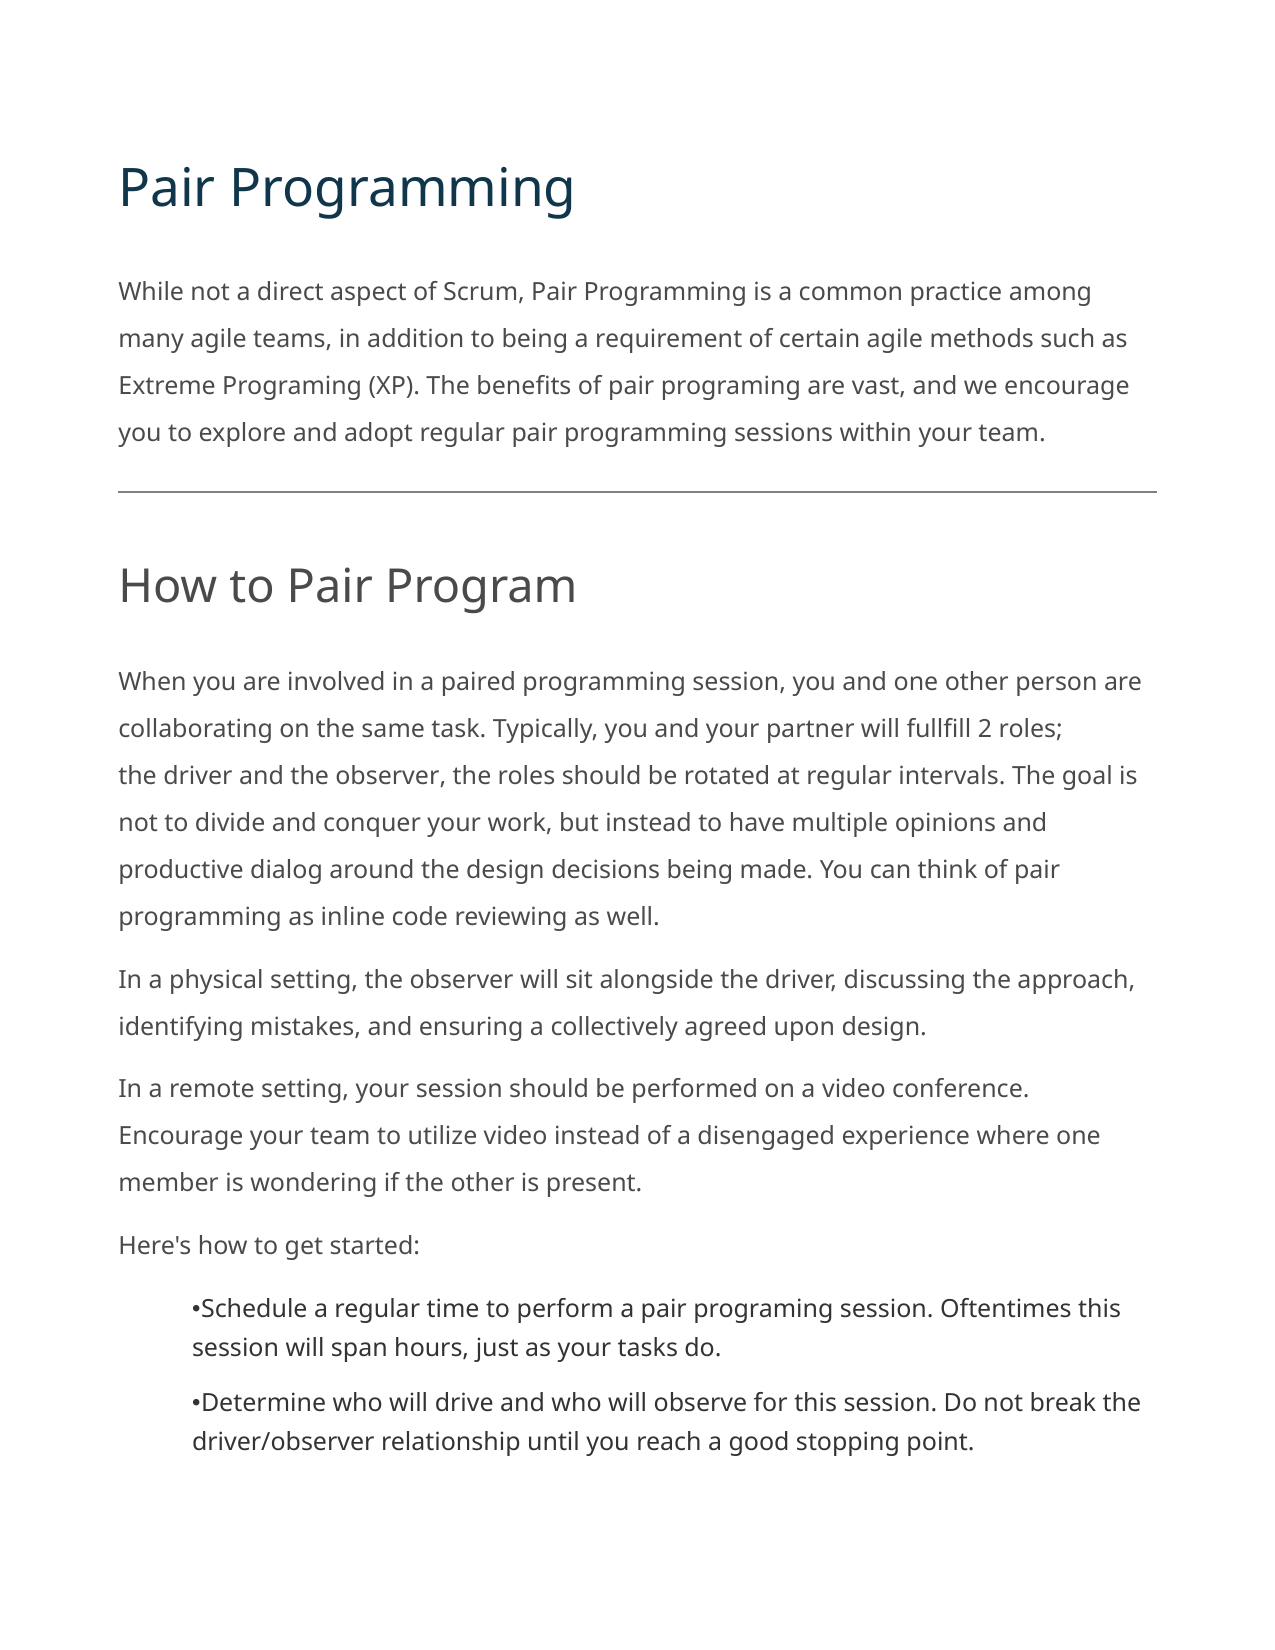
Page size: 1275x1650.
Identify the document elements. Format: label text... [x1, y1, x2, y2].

subtitle How to Pair Program [118, 553, 1157, 616]
text When you are involved in a paired programming session, you and one other person are collaborating on the same task. Typically, you and your partner will fullfill 2 roles; the driver and the observer, the roles should be rotated at regular intervals. The goal is not to divide and conquer your work, but instead to have multiple opinions and productive dialog around the design decisions being made. You can think of pair programming as inline code reviewing as well. [118, 664, 1157, 933]
text While not a direct aspect of Scrum, Pair Programming is a common practice among many agile teams, in addition to being a requirement of certain agile methods such as Extreme Programing (XP). The benefits of pair programing are vast, and we encourage you to explore and adopt regular pair programming sessions within your team. [118, 273, 1157, 448]
text In a physical setting, the observer will sit alongside the driver, discussing the approach, identifying mistakes, and ensuring a collectively agreed upon design. [118, 961, 1157, 1042]
list Schedule a regular time to perform a pair programing session. Oftentimes this session will span hours, just as your tasks do. [118, 1290, 1157, 1363]
text Here's how to get started: [118, 1228, 1157, 1262]
list Determine who will drive and who will observe for this session. Do not break the driver/observer relationship until you reach a good stopping point. [118, 1384, 1157, 1457]
text In a remote setting, your session should be performed on a video conference. Encourage your team to utilize video instead of a disengaged experience where one member is wondering if the other is present. [118, 1071, 1157, 1199]
subtitle Pair Programming [118, 149, 1157, 222]
